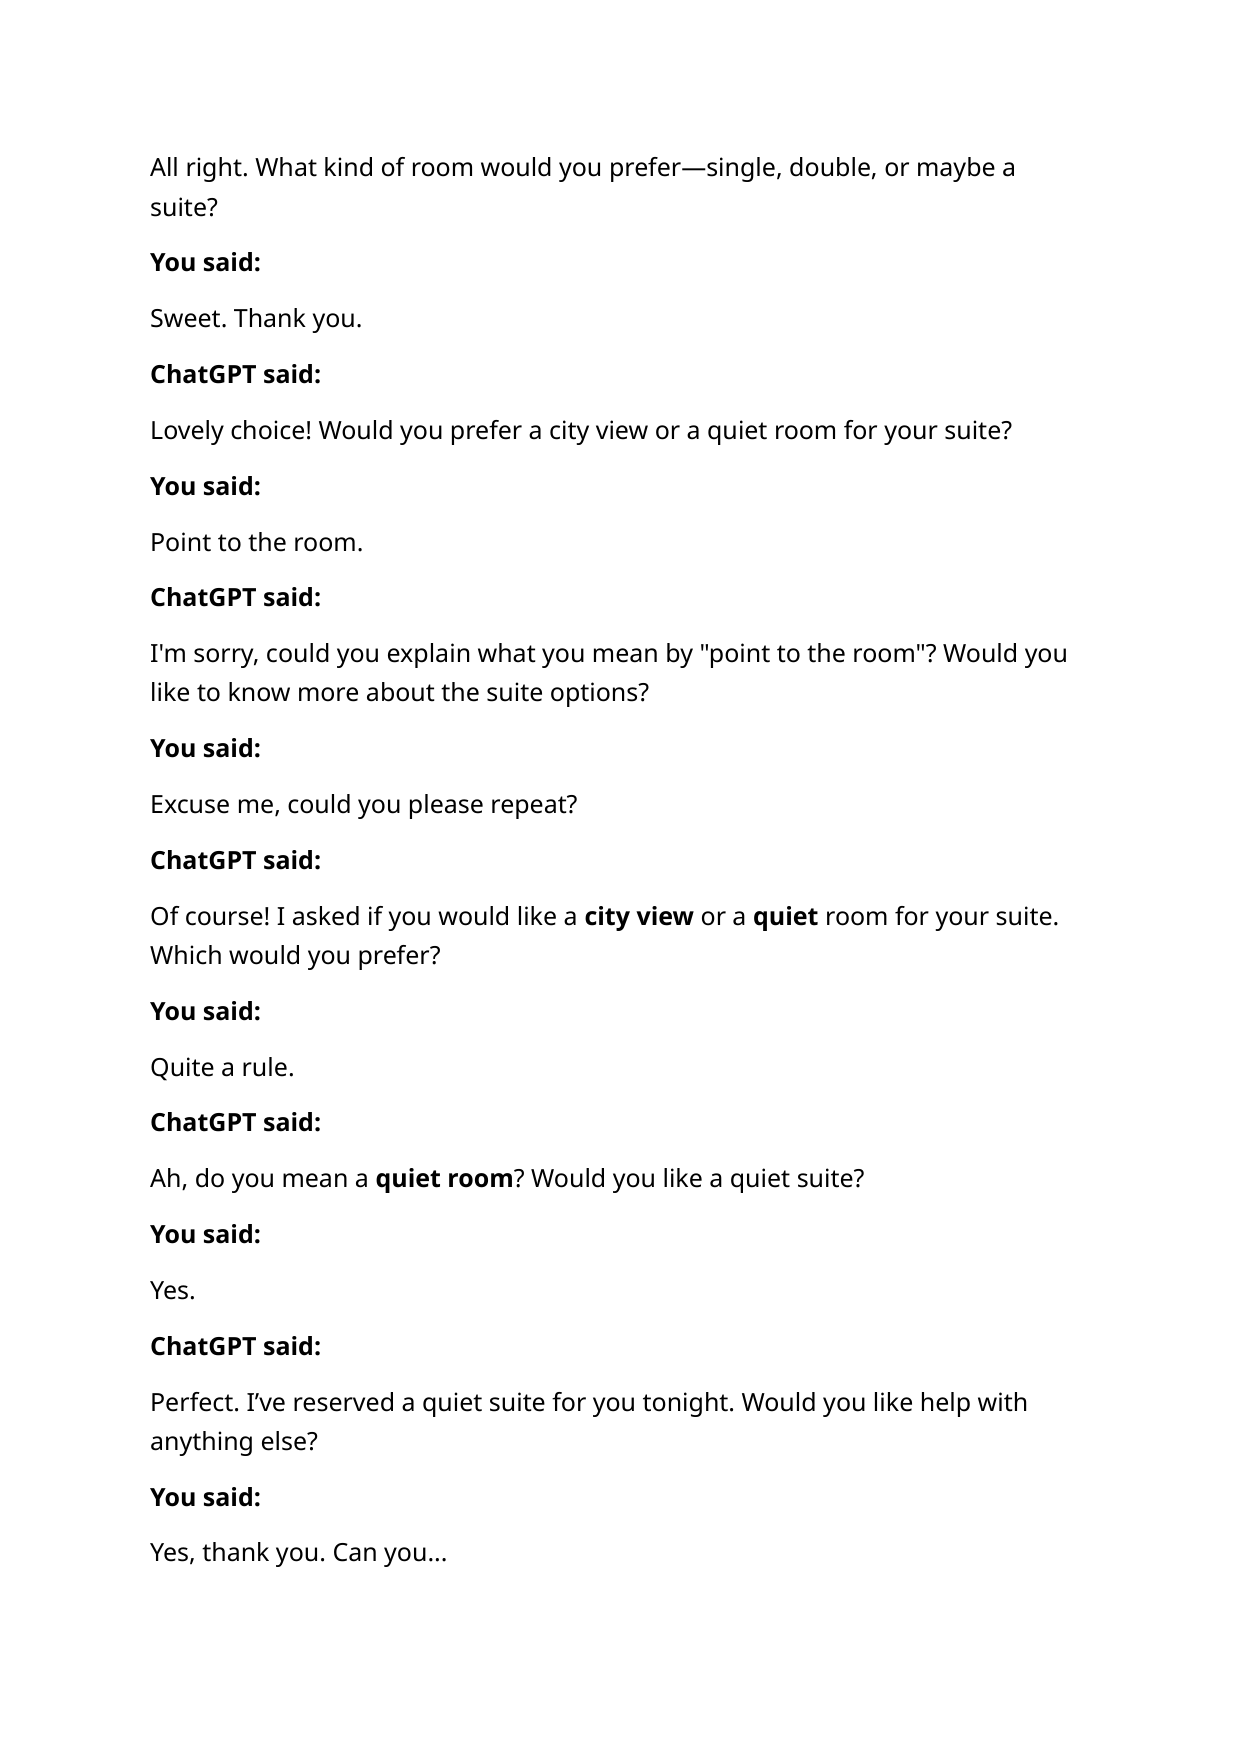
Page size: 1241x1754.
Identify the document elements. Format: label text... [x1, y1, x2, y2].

text All right. What kind of room would you prefer—single, double, or maybe a suite? [150, 150, 1090, 223]
text You said: [150, 993, 1090, 1027]
text You said: [150, 1217, 1090, 1251]
text ChatGPT said: [150, 842, 1090, 877]
text Ah, do you mean a quiet room? Would you like a quiet suite? [150, 1161, 1090, 1195]
text ChatGPT said: [150, 1328, 1090, 1362]
text Yes. [150, 1272, 1090, 1307]
text Yes, thank you. Can you... [150, 1535, 1090, 1569]
text You said: [150, 468, 1090, 502]
text Excuse me, could you please repeat? [150, 787, 1090, 821]
text Of course! I asked if you would like a city view or a quiet room for your suite. Which would you prefer? [150, 898, 1090, 972]
text ChatGPT said: [150, 357, 1090, 391]
text Lovely choice! Would you prefer a city view or a quiet room for your suite? [150, 412, 1090, 447]
text Sweet. Thank you. [150, 301, 1090, 335]
text ChatGPT said: [150, 1105, 1090, 1139]
text ChatGPT said: [150, 580, 1090, 614]
text Quite a rule. [150, 1049, 1090, 1083]
text Perfect. I’ve reserved a quiet suite for you tonight. Would you like help with anything else? [150, 1384, 1090, 1457]
text I'm sorry, could you explain what you mean by "point to the room"? Would you like to know more about the suite options? [150, 636, 1090, 709]
text You said: [150, 1479, 1090, 1513]
text You said: [150, 245, 1090, 279]
text You said: [150, 731, 1090, 765]
text Point to the room. [150, 524, 1090, 558]
